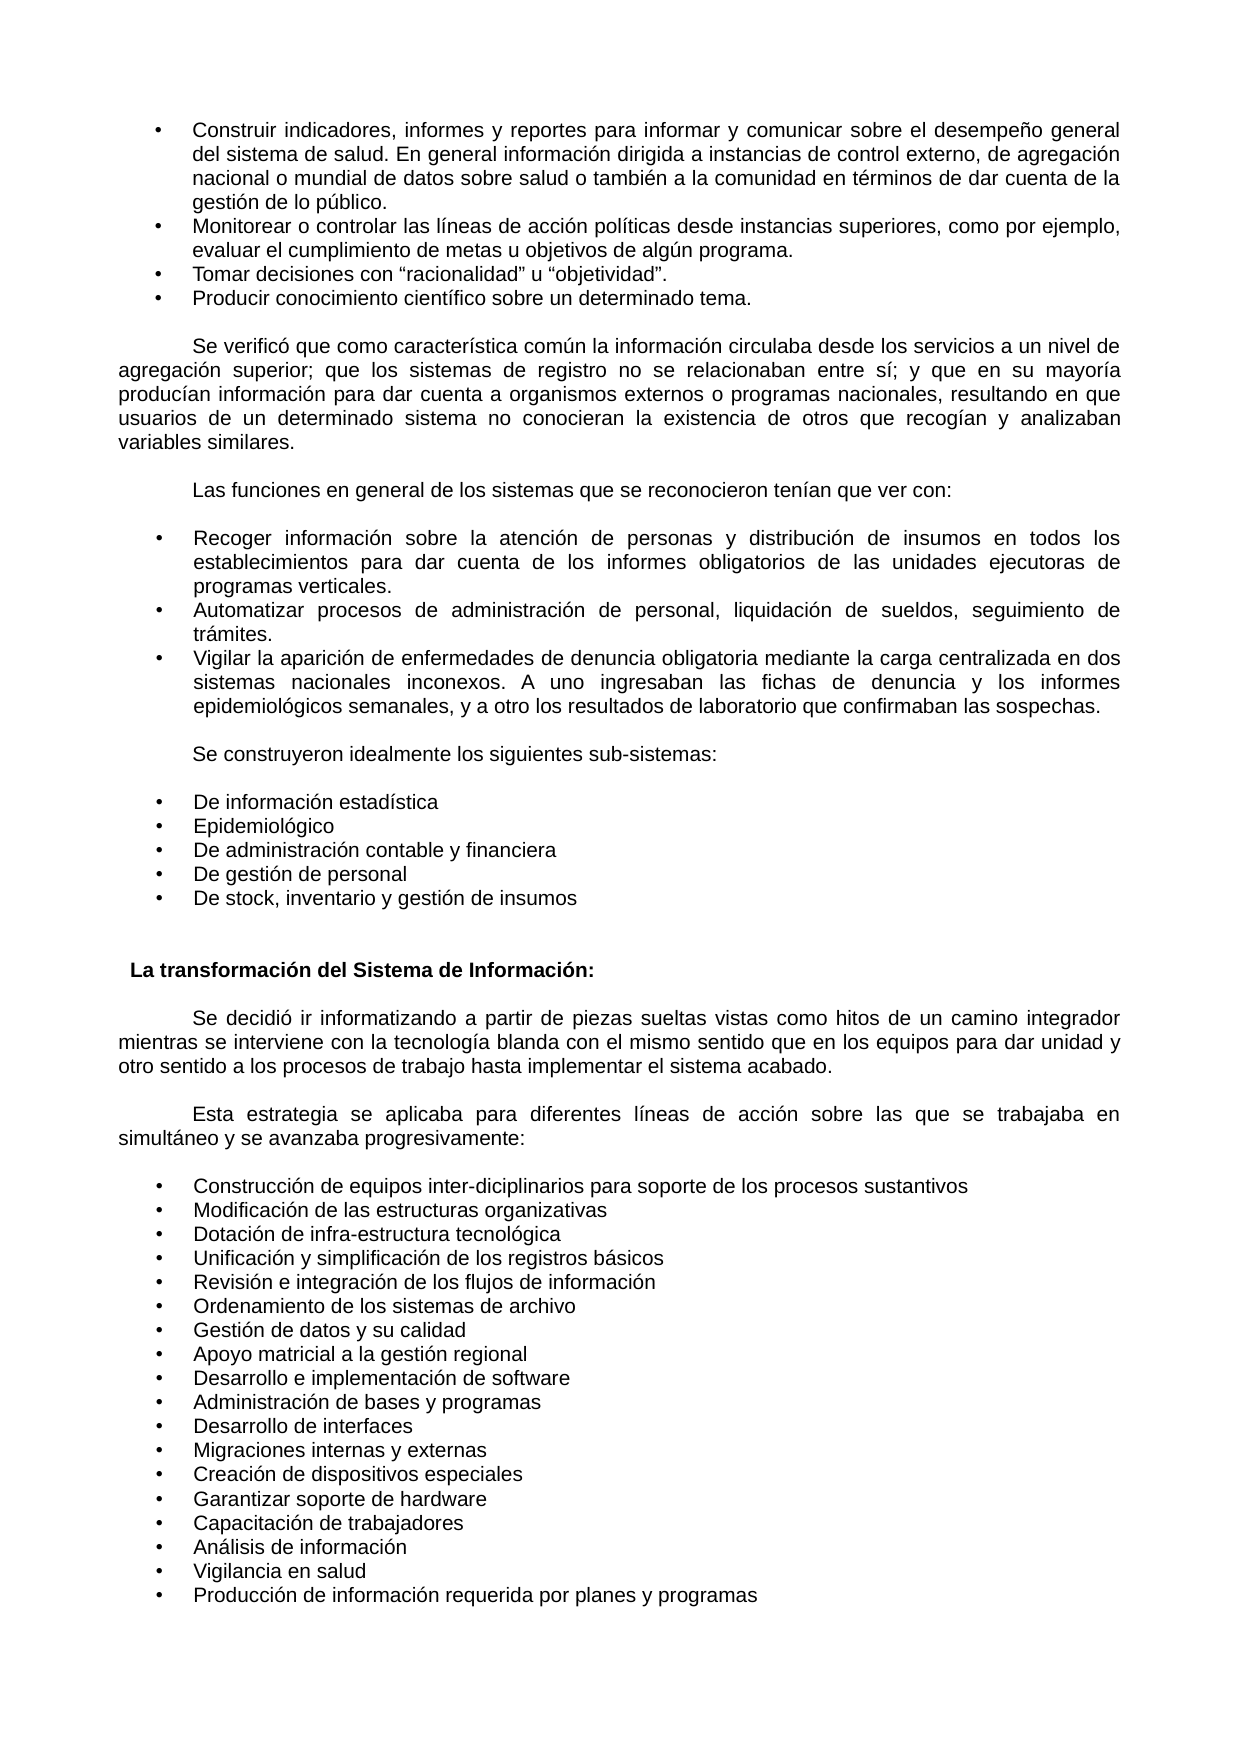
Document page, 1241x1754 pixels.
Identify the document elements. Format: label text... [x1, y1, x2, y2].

list Producir conocimiento científico sobre un determinado tema. [154, 286, 1122, 310]
text Se decidió ir informatizando a partir de piezas sueltas vistas como hitos de un camino integrador mientras se interviene con la tecnología blanda con el mismo sentido que en los equipos para dar unidad y otro sentido a los procesos de trabajo hasta implementar el sistema acabado. [118, 1006, 1122, 1078]
list Migraciones internas y externas [156, 1438, 1122, 1462]
list Vigilar la aparición de enfermedades de denuncia obligatoria mediante la carga centralizada en dos sistemas nacionales inconexos. A uno ingresaban las fichas de denuncia y los informes epidemiológicos semanales, y a otro los resultados de laboratorio que confirmaban las sospechas. [156, 646, 1122, 718]
list Administración de bases y programas [156, 1390, 1122, 1414]
text La transformación del Sistema de Información: [118, 958, 1122, 982]
list De stock, inventario y gestión de insumos [156, 886, 1122, 910]
list Modificación de las estructuras organizativas [156, 1198, 1122, 1222]
list Monitorear o controlar las líneas de acción políticas desde instancias superiores, como por ejemplo, evaluar el cumplimiento de metas u objetivos de algún programa. [154, 214, 1122, 262]
text Las funciones en general de los sistemas que se reconocieron tenían que ver con: [118, 478, 1122, 502]
list De gestión de personal [156, 862, 1122, 886]
list Desarrollo de interfaces [156, 1414, 1122, 1438]
list Capacitación de trabajadores [156, 1510, 1122, 1534]
list Dotación de infra-estructura tecnológica [156, 1222, 1122, 1246]
list Automatizar procesos de administración de personal, liquidación de sueldos, seguimiento de trámites. [156, 598, 1122, 646]
list Creación de dispositivos especiales [156, 1462, 1122, 1486]
list Tomar decisiones con “racionalidad” u “objetividad”. [154, 262, 1122, 286]
list Revisión e integración de los flujos de información [156, 1270, 1122, 1294]
list Construir indicadores, informes y reportes para informar y comunicar sobre el desempeño general del sistema de salud. En general información dirigida a instancias de control externo, de agregación nacional o mundial de datos sobre salud o también a la comunidad en términos de dar cuenta de la gestión de lo público. [154, 118, 1122, 214]
list Gestión de datos y su calidad [156, 1318, 1122, 1342]
list Apoyo matricial a la gestión regional [156, 1342, 1122, 1366]
list Epidemiológico [156, 814, 1122, 838]
list Unificación y simplificación de los registros básicos [156, 1246, 1122, 1270]
list Construcción de equipos inter-diciplinarios para soporte de los procesos sustantivos [156, 1173, 1122, 1198]
text Se verificó que como característica común la información circulaba desde los servicios a un nivel de agregación superior; que los sistemas de registro no se relacionaban entre sí; y que en su mayoría producían información para dar cuenta a organismos externos o programas nacionales, resultando en que usuarios de un determinado sistema no conocieran la existencia de otros que recogían y analizaban variables similares. [118, 334, 1122, 454]
list Producción de información requerida por planes y programas [156, 1583, 1122, 1607]
list Recoger información sobre la atención de personas y distribución de insumos en todos los establecimientos para dar cuenta de los informes obligatorios de las unidades ejecutoras de programas verticales. [156, 526, 1122, 598]
list Vigilancia en salud [156, 1558, 1122, 1583]
list Ordenamiento de los sistemas de archivo [156, 1294, 1122, 1318]
list Garantizar soporte de hardware [156, 1486, 1122, 1510]
list De administración contable y financiera [156, 838, 1122, 862]
text Esta estrategia se aplicaba para diferentes líneas de acción sobre las que se trabajaba en simultáneo y se avanzaba progresivamente: [118, 1102, 1122, 1149]
list Análisis de información [156, 1534, 1122, 1558]
list Desarrollo e implementación de software [156, 1366, 1122, 1390]
list De información estadística [156, 790, 1122, 814]
text Se construyeron idealmente los siguientes sub-sistemas: [118, 742, 1122, 766]
